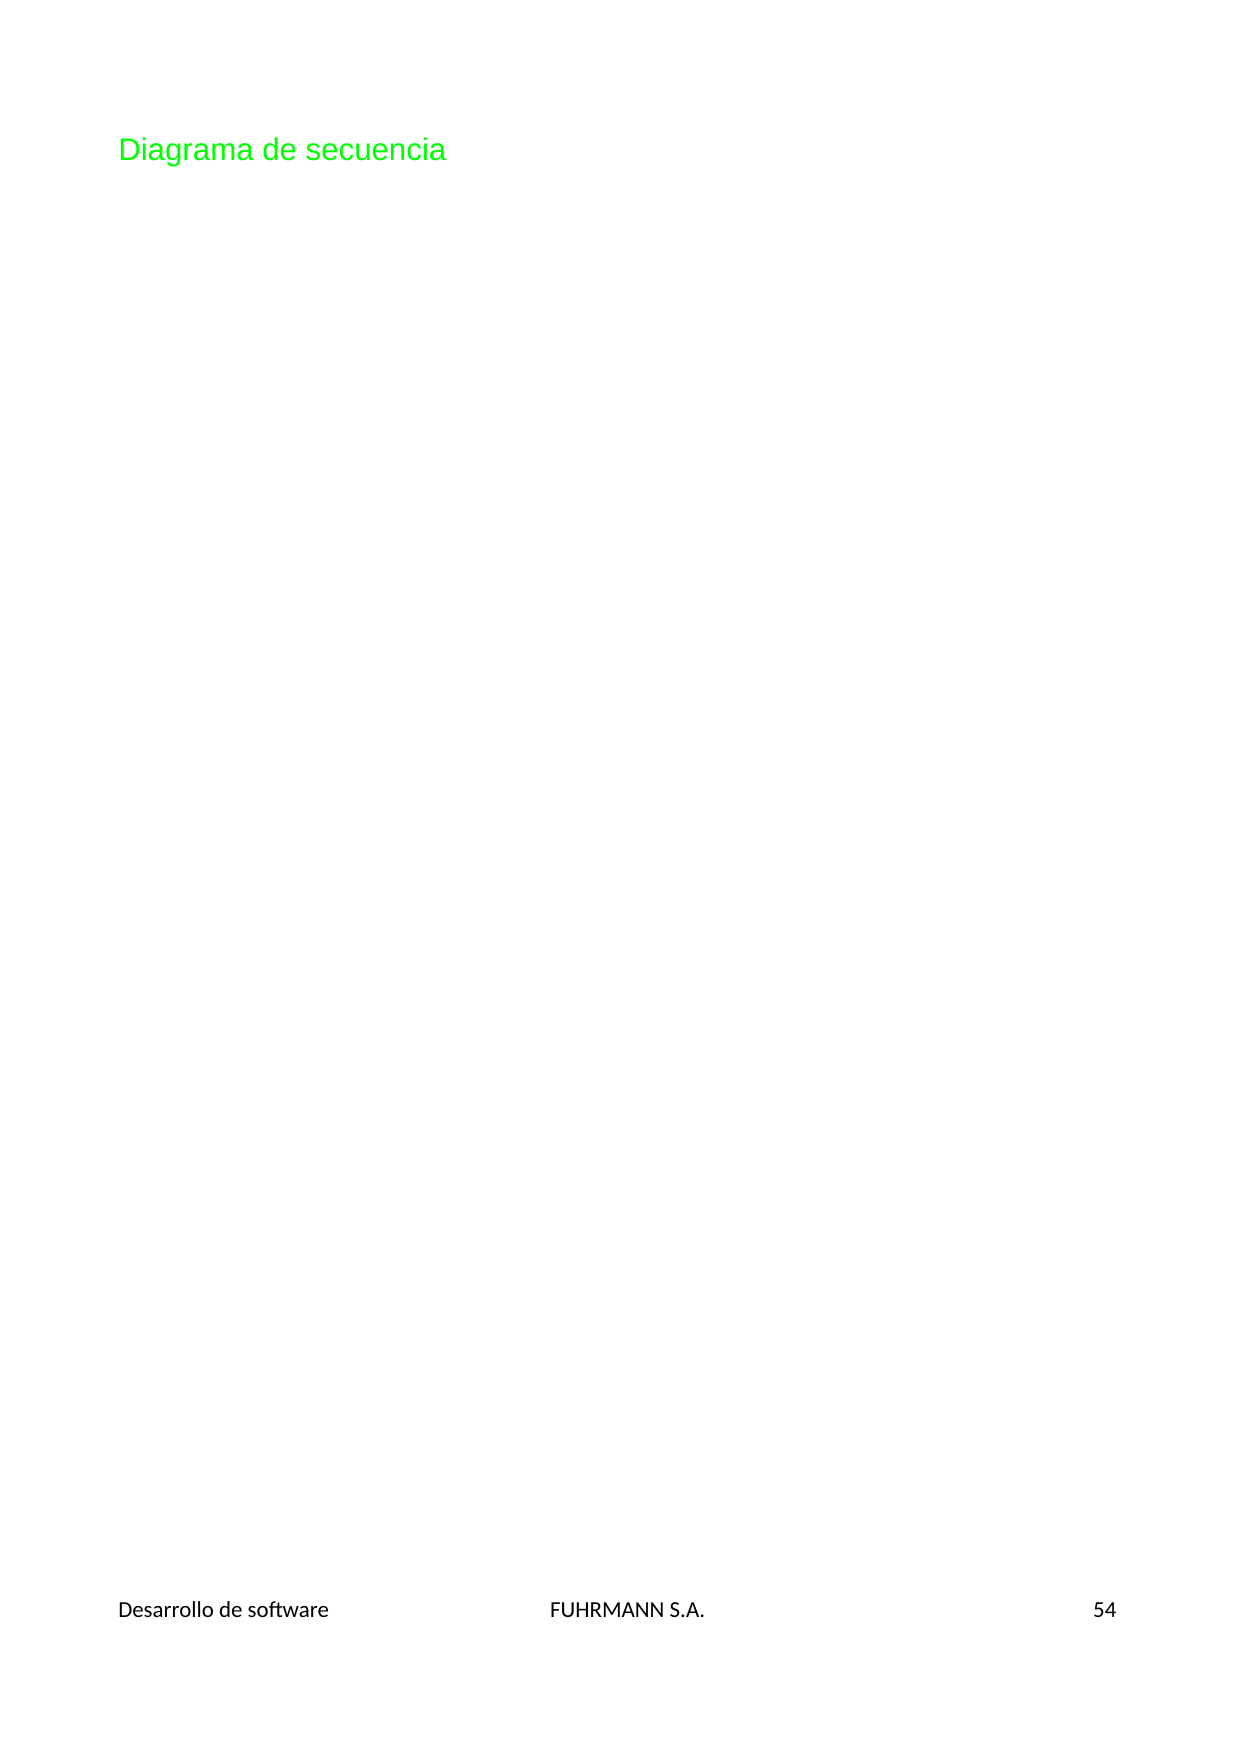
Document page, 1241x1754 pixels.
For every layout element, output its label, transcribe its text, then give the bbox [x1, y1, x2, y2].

text Diagrama de secuencia [118, 131, 1122, 167]
